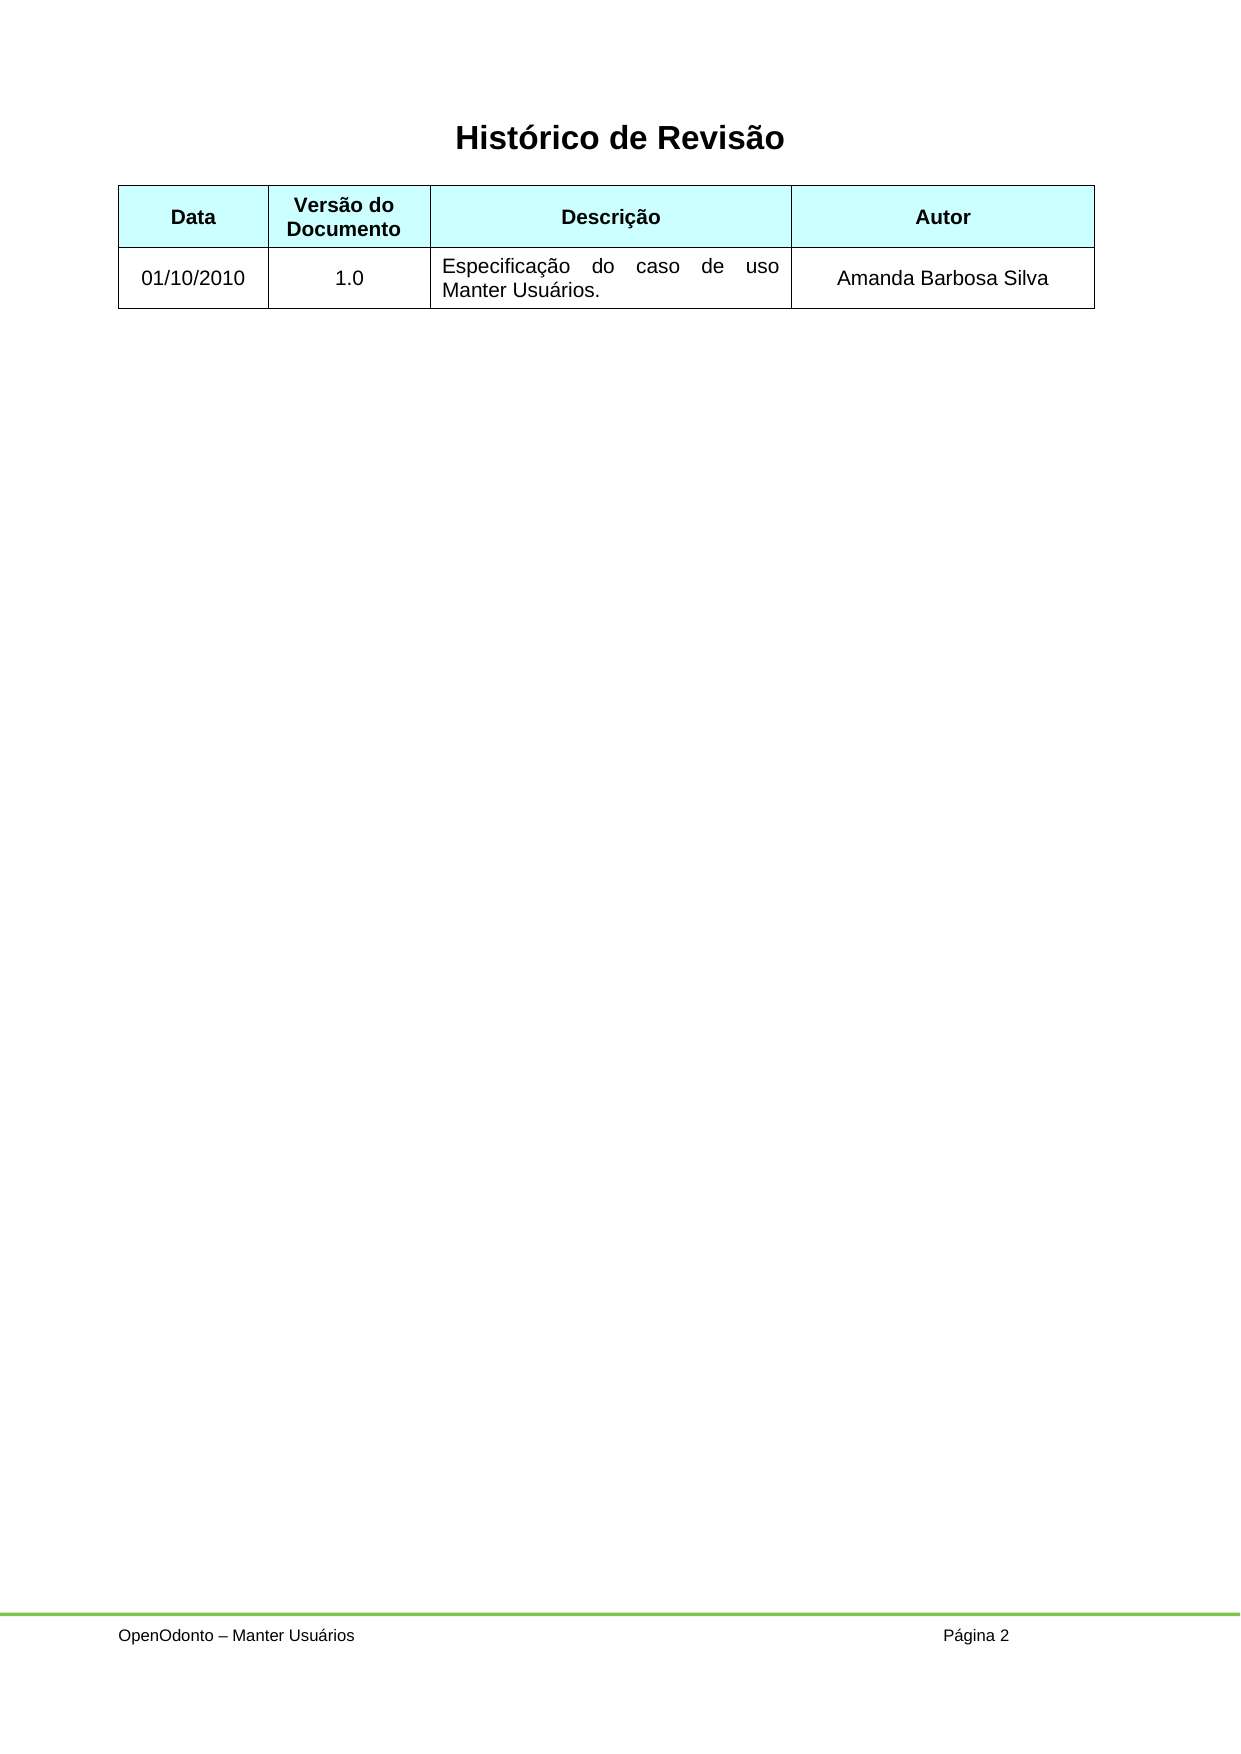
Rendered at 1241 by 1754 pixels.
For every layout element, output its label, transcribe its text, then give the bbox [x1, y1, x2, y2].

title Histórico de Revisão [118, 118, 1122, 157]
table_cell 01/10/2010 [119, 248, 268, 308]
table_cell 1.0 [269, 248, 430, 308]
table_header Versão do Documento [269, 186, 430, 247]
table_header Descrição [431, 186, 791, 247]
table_cell Amanda Barbosa Silva [792, 248, 1094, 308]
table_cell Especificação do caso de uso Manter Usuários. [431, 248, 791, 308]
table_header Autor [792, 186, 1094, 247]
table_header Data [119, 186, 268, 247]
